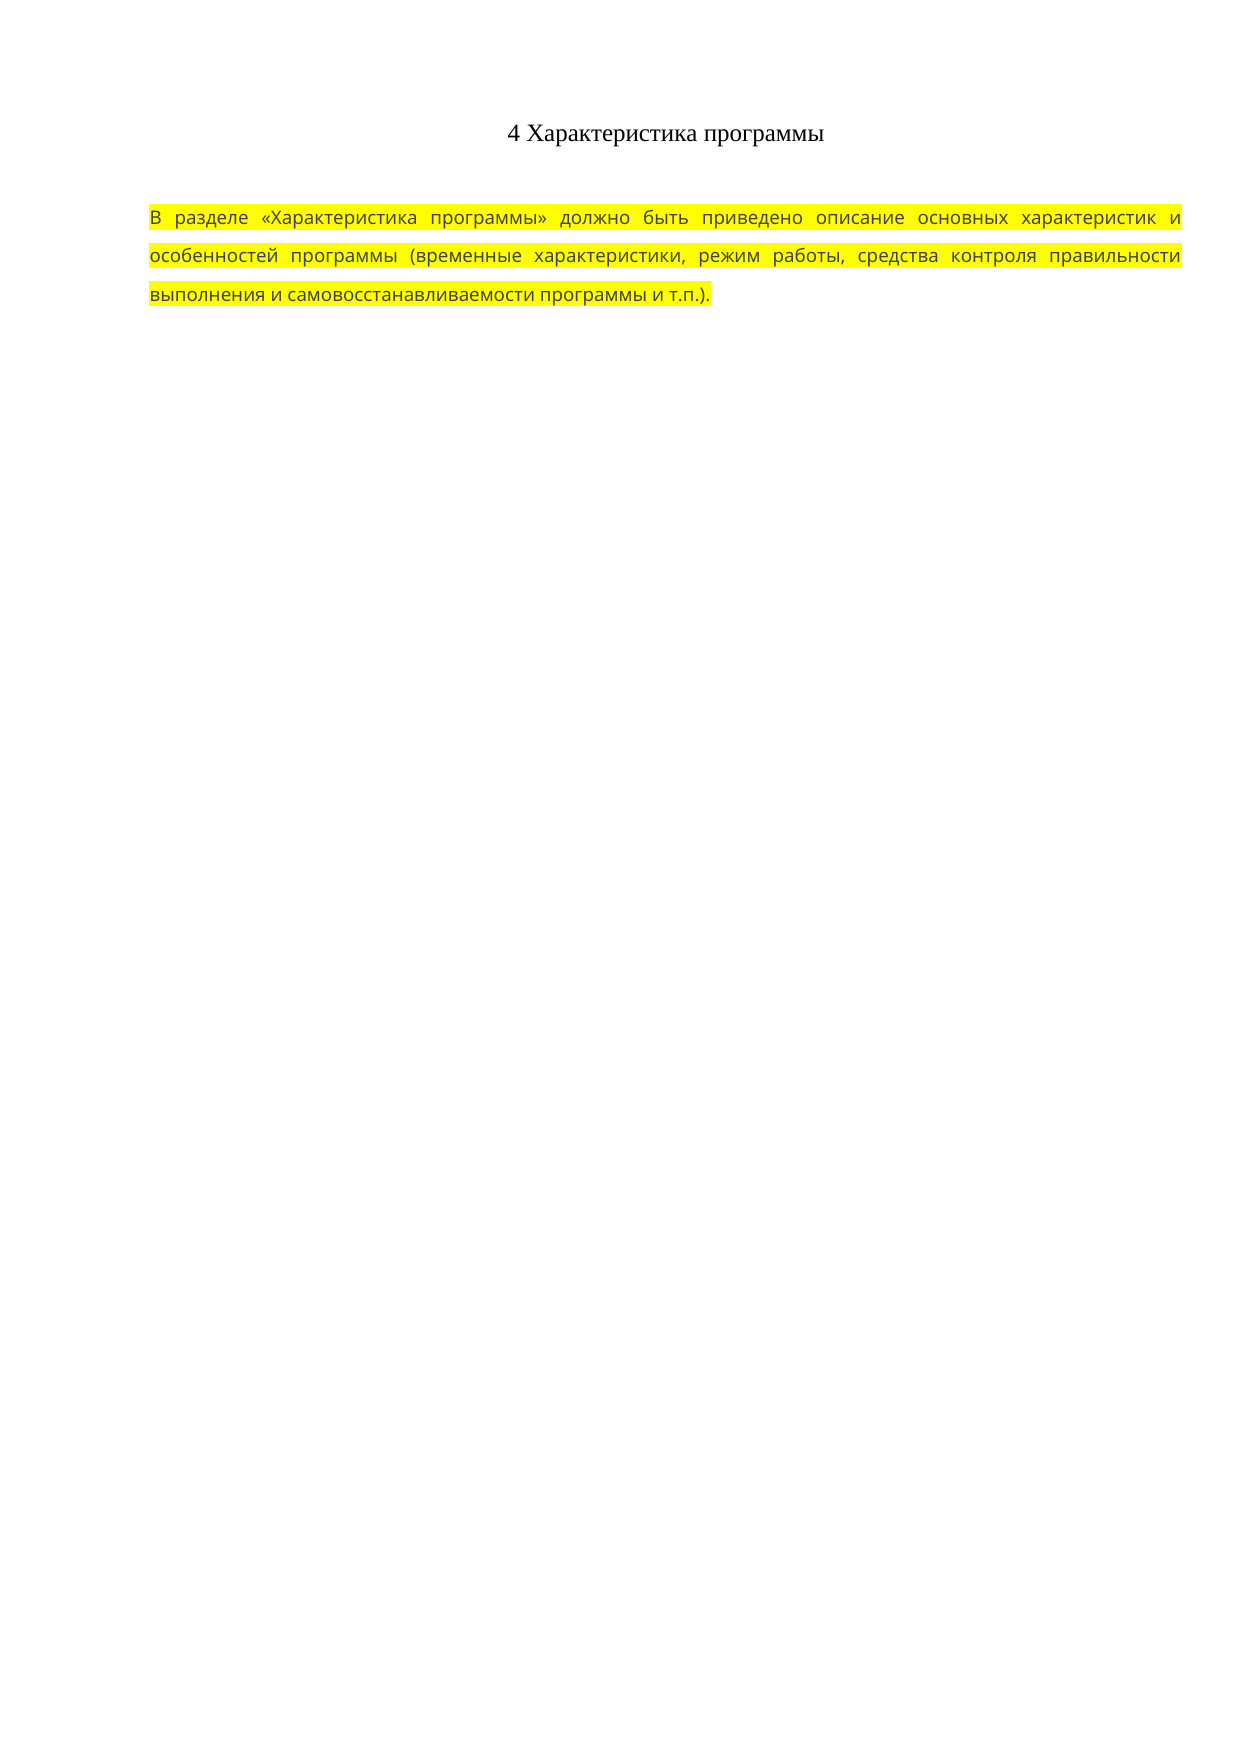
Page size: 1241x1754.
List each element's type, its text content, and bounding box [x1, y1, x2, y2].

text 4 Характеристика программы [149, 118, 1182, 147]
text В разделе «Характеристика программы» должно быть приведено описание основных характеристик и особенностей программы (временные характеристики, режим работы, средства контроля правильности выполнения и самовосстанавливаемости программы и т.п.). [149, 204, 1182, 306]
